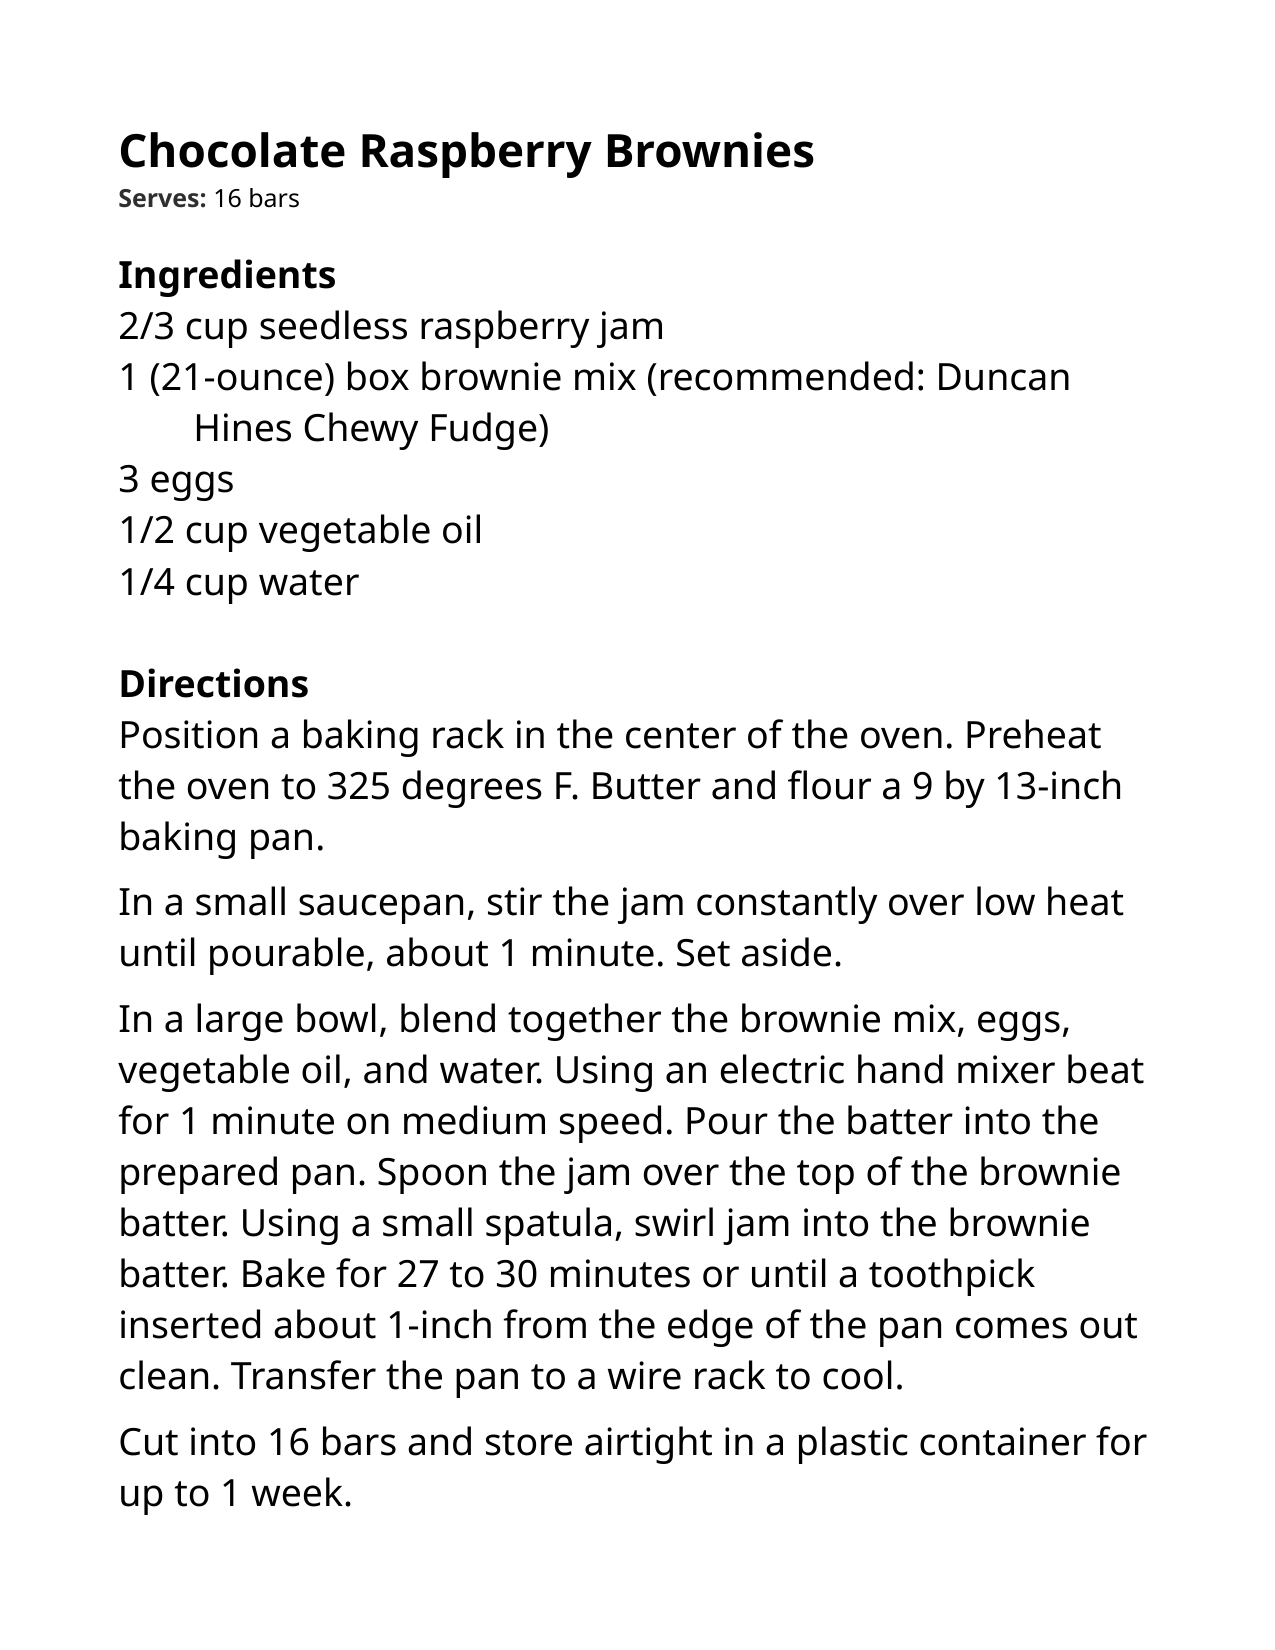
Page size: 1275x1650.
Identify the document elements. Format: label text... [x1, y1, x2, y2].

text 1 (21-ounce) box brownie mix (recommended: Duncan Hines Chewy Fudge) [118, 351, 1157, 453]
text In a small saucepan, stir the jam constantly over low heat until pourable, about 1 minute. Set aside. [118, 876, 1157, 978]
text Chocolate Raspberry Brownies [118, 118, 1157, 181]
text 1/4 cup water [118, 555, 1157, 606]
text Cut into 16 bars and store airtight in a plastic container for up to 1 week. [118, 1415, 1157, 1517]
text 2/3 cup seedless raspberry jam [118, 300, 1157, 351]
text Directions [118, 657, 1157, 708]
text In a large bowl, blend together the brownie mix, eggs, vegetable oil, and water. Using an electric hand mixer beat for 1 minute on medium speed. Pour the batter into the prepared pan. Spoon the jam over the top of the brownie batter. Using a small spatula, swirl jam into the brownie batter. Bake for 27 to 30 minutes or until a toothpick inserted about 1-inch from the edge of the pan comes out clean. Transfer the pan to a wire rack to cool. [118, 992, 1157, 1401]
text 1/2 cup vegetable oil [118, 504, 1157, 555]
text Serves: 16 bars [118, 181, 1157, 214]
text Position a baking rack in the center of the oven. Preheat the oven to 325 degrees F. Butter and flour a 9 by 13-inch baking pan. [118, 708, 1157, 861]
text Ingredients [118, 249, 1157, 300]
text 3 eggs [118, 453, 1157, 504]
